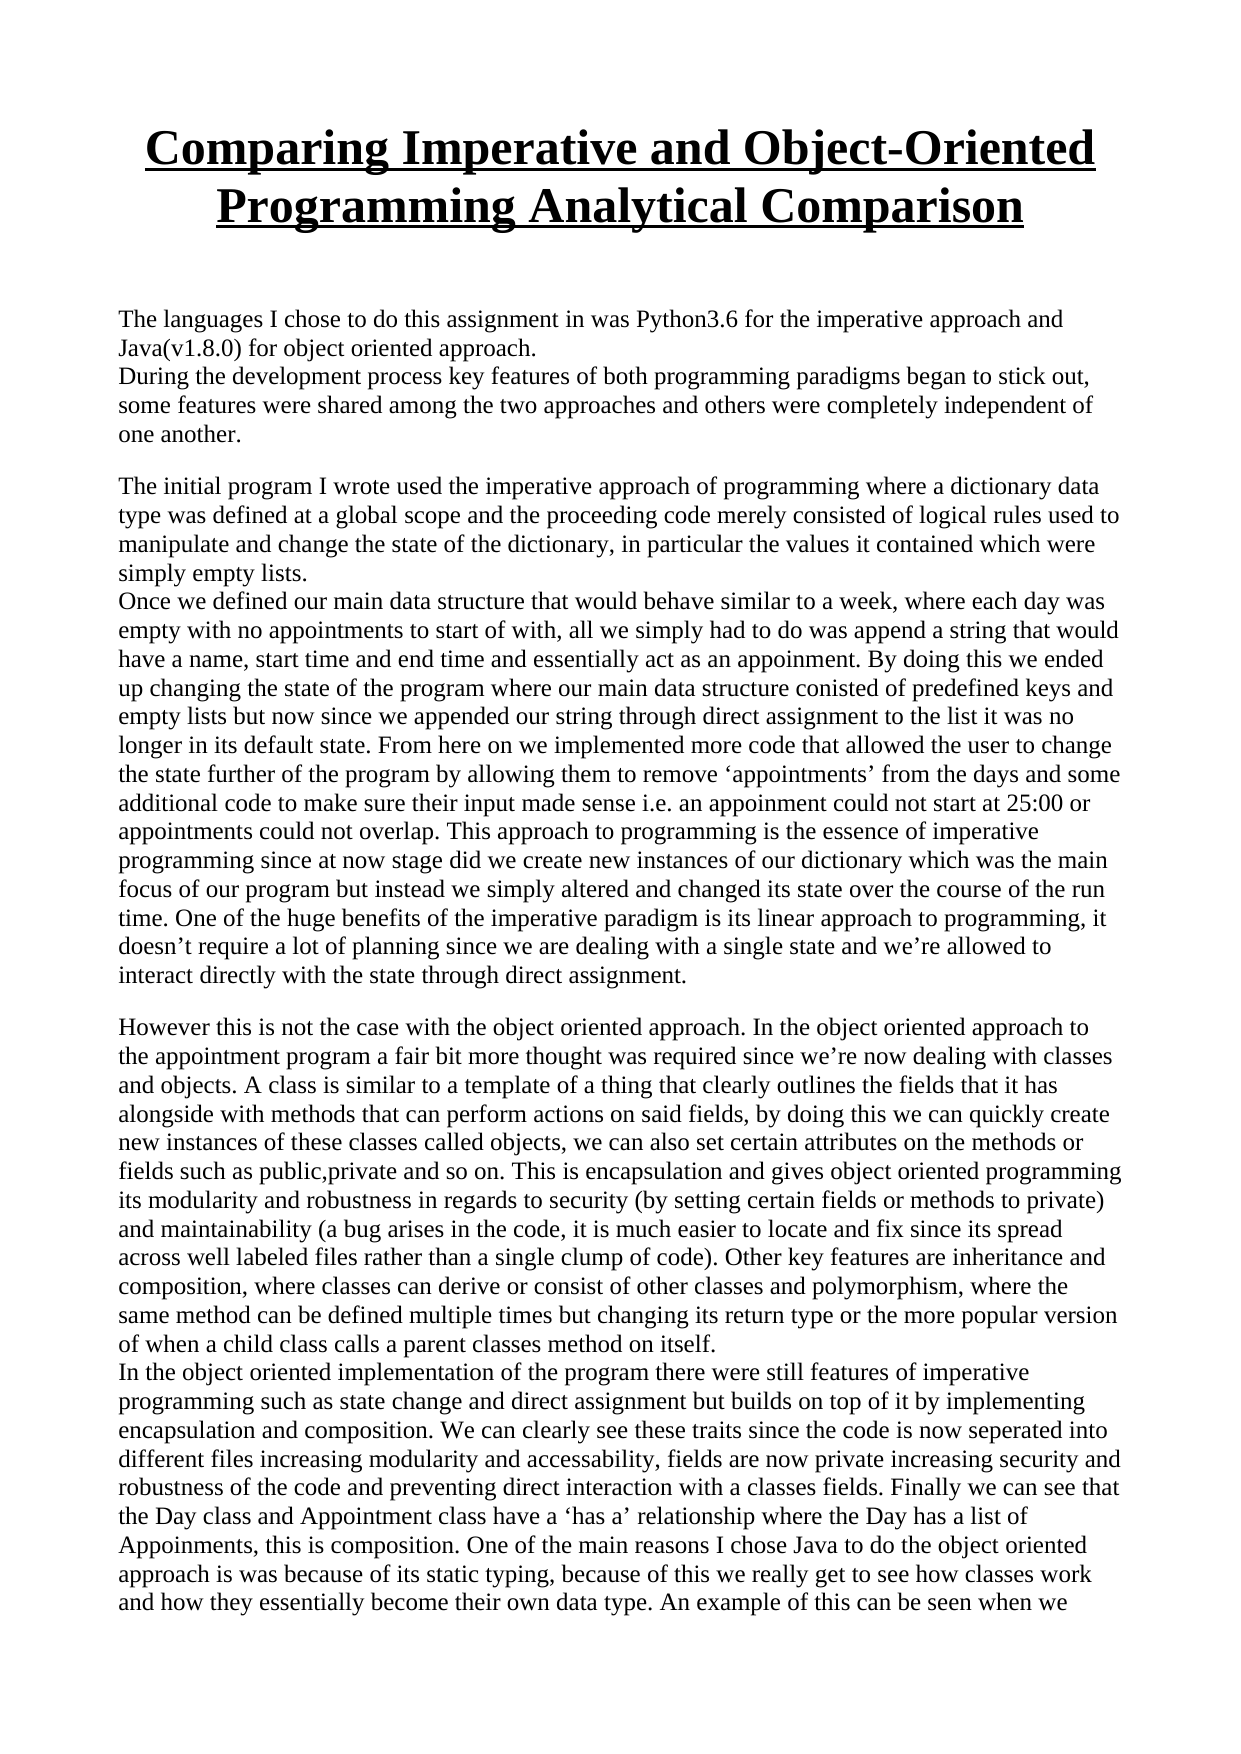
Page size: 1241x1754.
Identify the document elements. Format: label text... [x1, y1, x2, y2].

text Once we defined our main data structure that would behave similar to a week, where each day was empty with no appointments to start of with, all we simply had to do was append a string that would have a name, start time and end time and essentially act as an appoinment. By doing this we ended up changing the state of the program where our main data structure conisted of predefined keys and empty lists but now since we appended our string through direct assignment to the list it was no longer in its default state. From here on we implemented more code that allowed the user to change the state further of the program by allowing them to remove ‘appointments’ from the days and some additional code to make sure their input made sense i.e. an appoinment could not start at 25:00 or appointments could not overlap. This approach to programming is the essence of imperative programming since at now stage did we create new instances of our dictionary which was the main focus of our program but instead we simply altered and changed its state over the course of the run time. One of the huge benefits of the imperative paradigm is its linear approach to programming, it doesn’t require a lot of planning since we are dealing with a single state and we’re allowed to interact directly with the state through direct assignment. [118, 586, 1122, 989]
text In the object oriented implementation of the program there were still features of imperative programming such as state change and direct assignment but builds on top of it by implementing encapsulation and composition. We can clearly see these traits since the code is now seperated into different files increasing modularity and accessability, fields are now private increasing security and robustness of the code and preventing direct interaction with a classes fields. Finally we can see that the Day class and Appointment class have a ‘has a’ relationship where the Day has a list of Appoinments, this is composition. One of the main reasons I chose Java to do the object oriented approach is was because of its static typing, because of this we really get to see how classes work and how they essentially become their own data type. An example of this can be seen when we [118, 1357, 1122, 1616]
text The languages I chose to do this assignment in was Python3.6 for the imperative approach and Java(v1.8.0) for object oriented approach. [118, 304, 1122, 361]
text During the development process key features of both programming paradigms began to stick out, some features were shared among the two approaches and others were completely independent of one another. [118, 361, 1122, 448]
text The initial program I wrote used the imperative approach of programming where a dictionary data type was defined at a global scope and the proceeding code merely consisted of logical rules used to manipulate and change the state of the dictionary, in particular the values it contained which were simply empty lists. [118, 471, 1122, 586]
text Comparing Imperative and Object-Oriented Programming Analytical Comparison [118, 118, 1122, 233]
text However this is not the case with the object oriented approach. In the object oriented approach to the appointment program a fair bit more thought was required since we’re now dealing with classes and objects. A class is similar to a template of a thing that clearly outlines the fields that it has alongside with methods that can perform actions on said fields, by doing this we can quickly create new instances of these classes called objects, we can also set certain attributes on the methods or fields such as public,private and so on. This is encapsulation and gives object oriented programming its modularity and robustness in regards to security (by setting certain fields or methods to private) and maintainability (a bug arises in the code, it is much easier to locate and fix since its spread across well labeled files rather than a single clump of code). Other key features are inheritance and composition, where classes can derive or consist of other classes and polymorphism, where the same method can be defined multiple times but changing its return type or the more popular version of when a child class calls a parent classes method on itself. [118, 1012, 1122, 1357]
